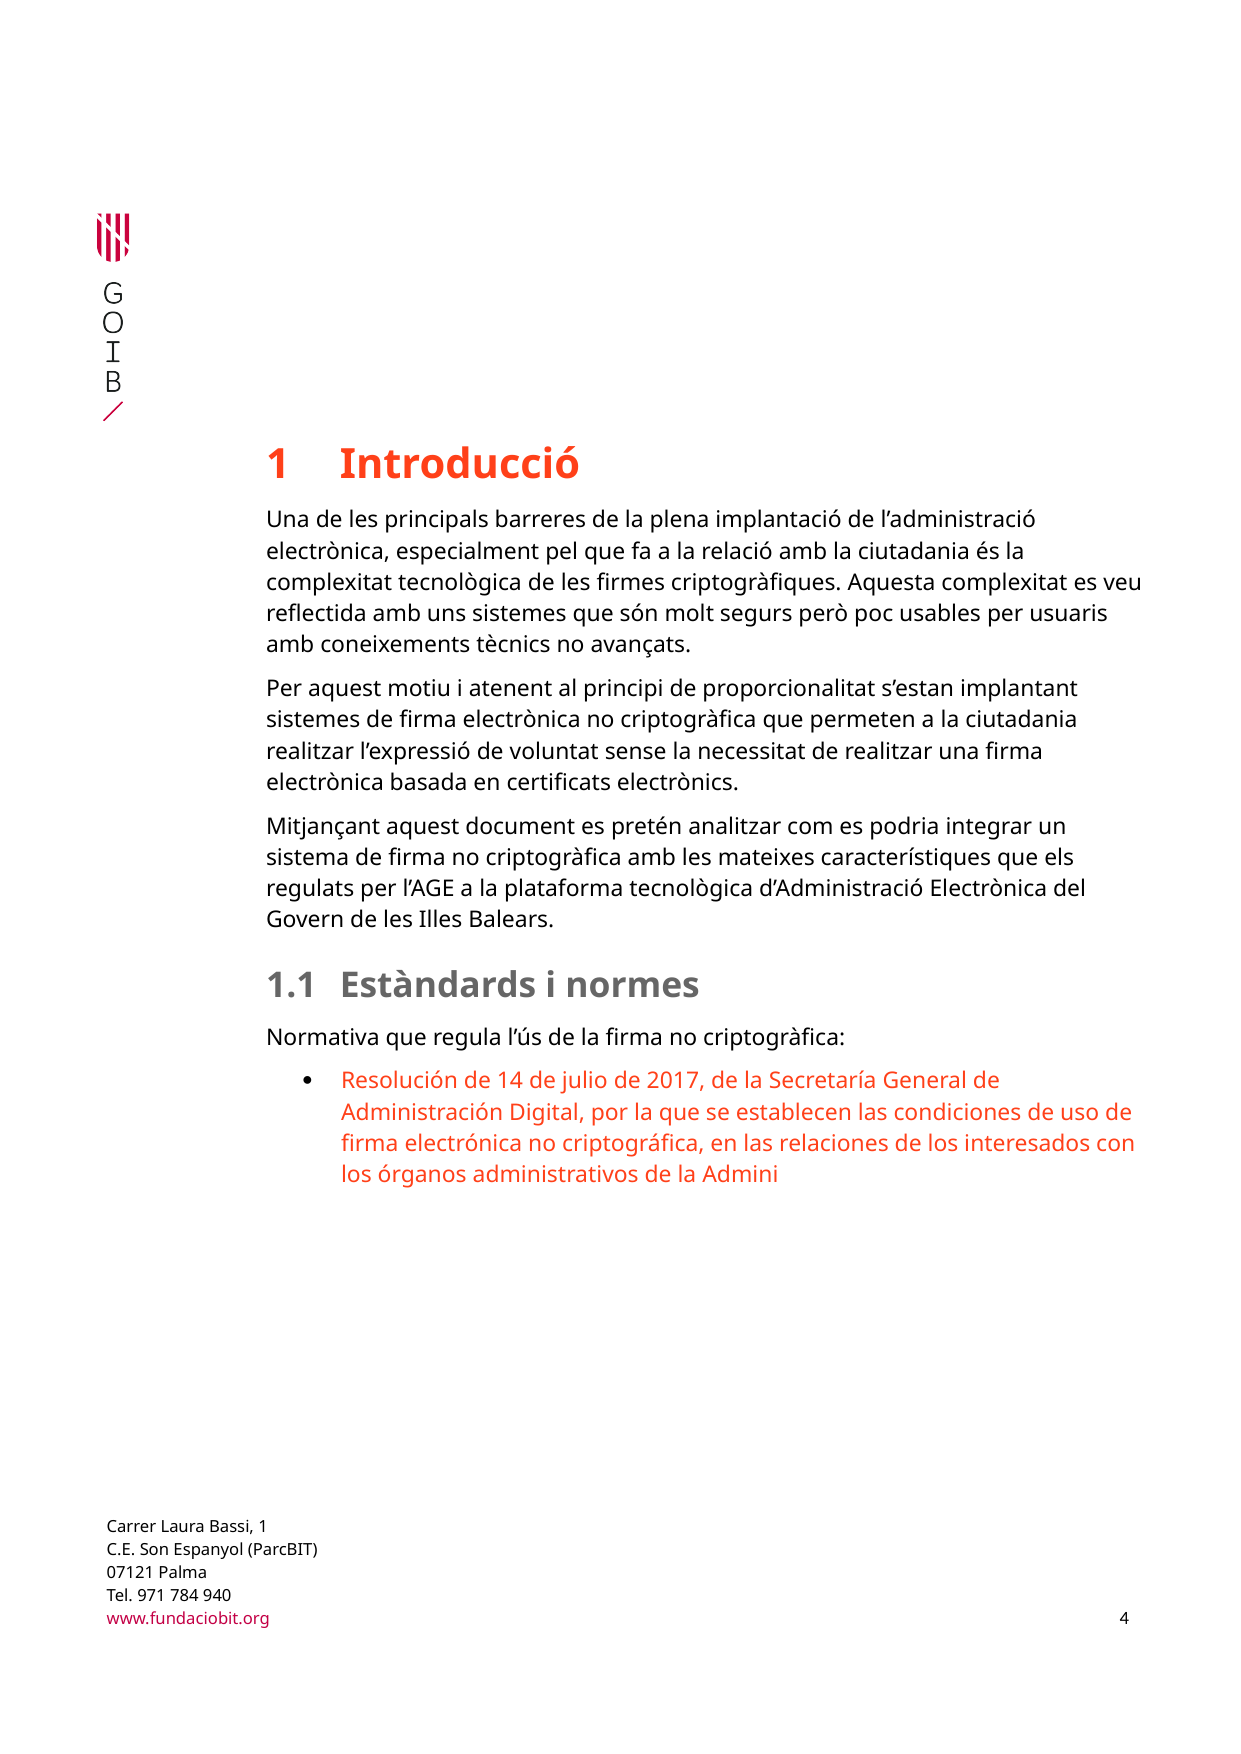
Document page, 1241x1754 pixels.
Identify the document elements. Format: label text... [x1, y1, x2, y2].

list Resolución de 14 de julio de 2017, de la Secretaría General de Administración Digital, por la que se establecen las condiciones de uso de firma electrónica no criptográfica, en las relaciones de los interesados con los órganos administrativos de la Admini [303, 1064, 1152, 1189]
text Una de les principals barreres de la plena implantació de l’administració electrònica, especialment pel que fa a la relació amb la ciutadania és la complexitat tecnològica de les firmes criptogràfiques. Aquesta complexitat es veu reflectida amb uns sistemes que són molt segurs però poc usables per usuaris amb coneixements tècnics no avançats. [266, 503, 1152, 660]
text Mitjançant aquest document es pretén analitzar com es podria integrar un sistema de firma no criptogràfica amb les mateixes característiques que els regulats per l’AGE a la plataforma tecnològica d’Administració Electrònica del Govern de les Illes Balears. [266, 810, 1152, 935]
picture [68, 190, 158, 452]
text Per aquest motiu i atenent al principi de proporcionalitat s’estan implantant sistemes de firma electrònica no criptogràfica que permeten a la ciutadania realitzar l’expressió de voluntat sense la necessitat de realitzar una firma electrònica basada en certificats electrònics. [266, 672, 1152, 797]
subtitle Estàndards i normes [266, 960, 1152, 1008]
subtitle Introducció [266, 434, 1152, 491]
text Normativa que regula l’ús de la firma no criptogràfica: [266, 1020, 1152, 1052]
